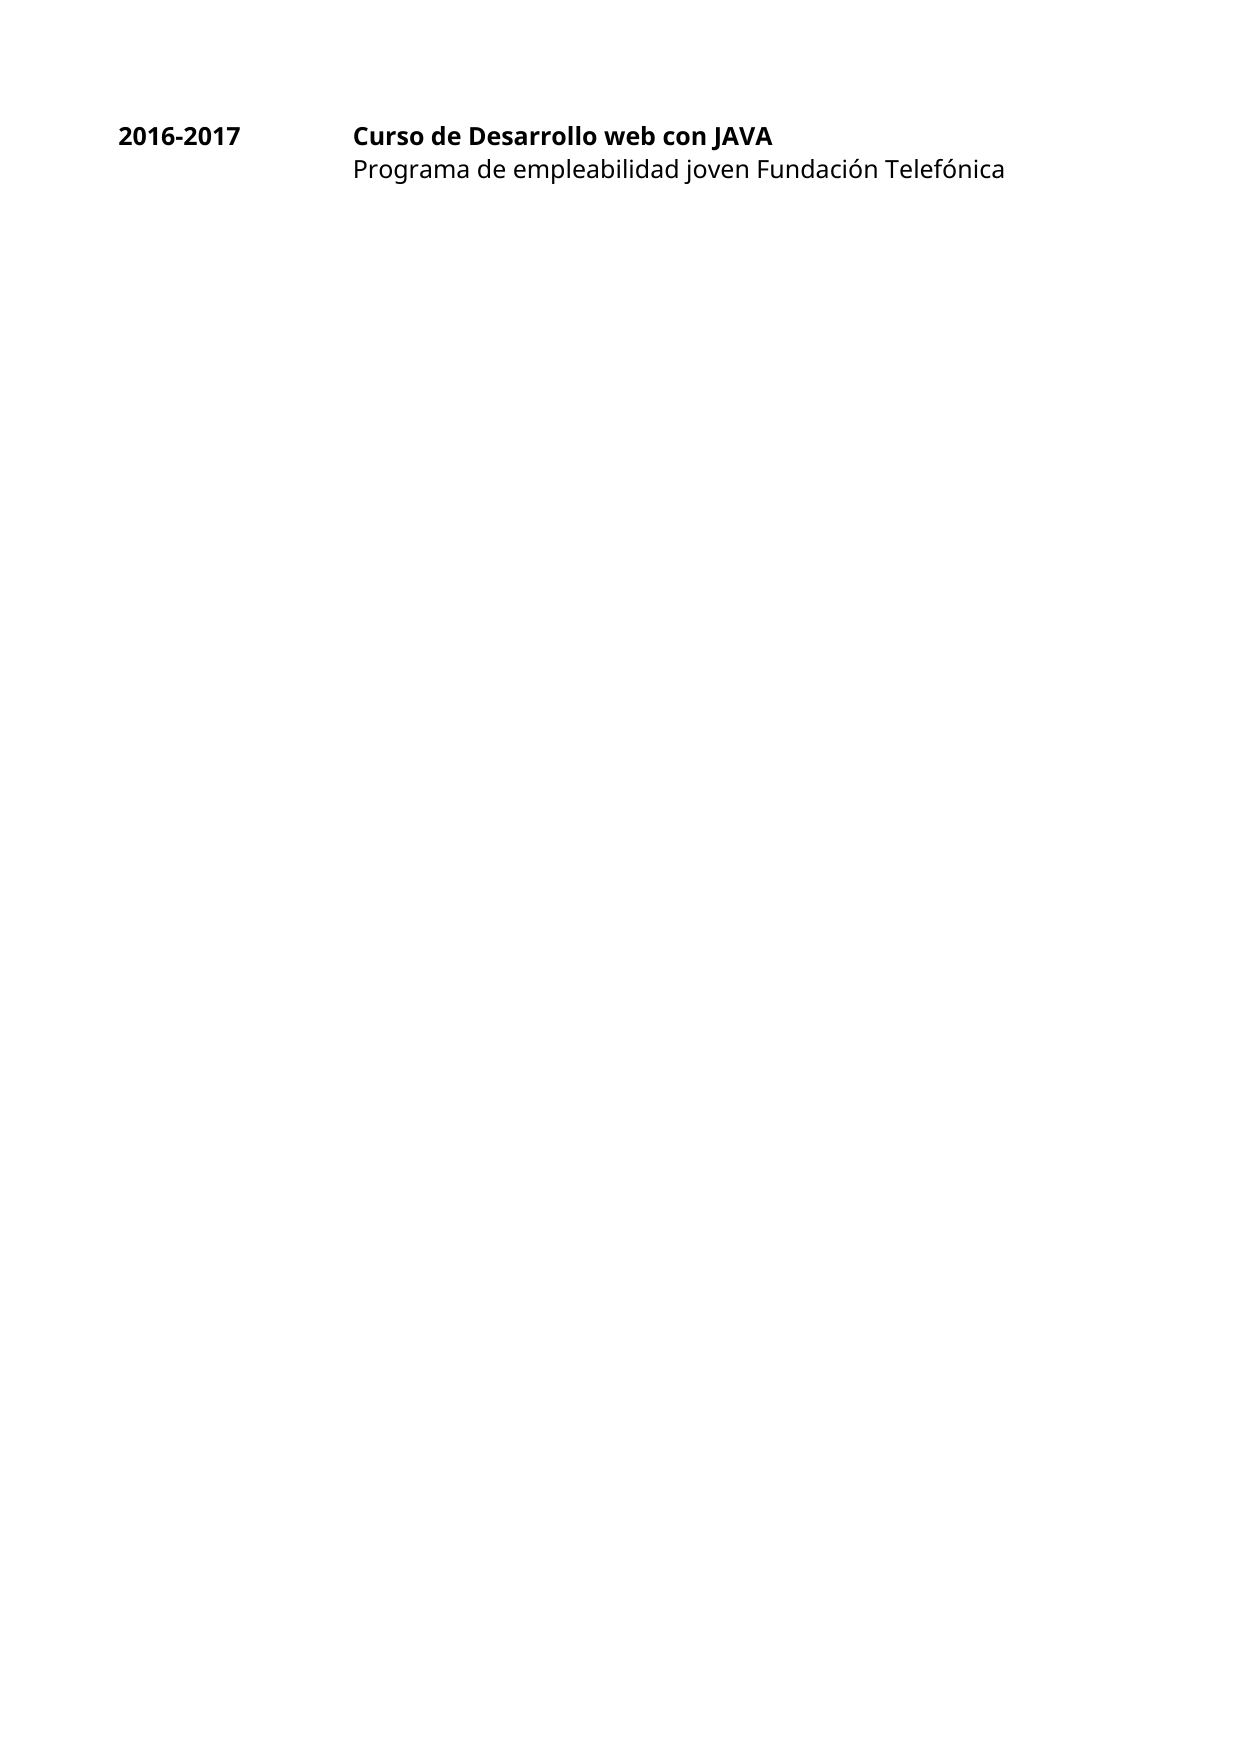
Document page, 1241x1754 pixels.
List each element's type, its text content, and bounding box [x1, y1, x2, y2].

text Programa de empleabilidad joven Fundación Telefónica [118, 152, 1122, 186]
text 2016-2017 Curso de Desarrollo web con JAVA [118, 118, 1122, 152]
